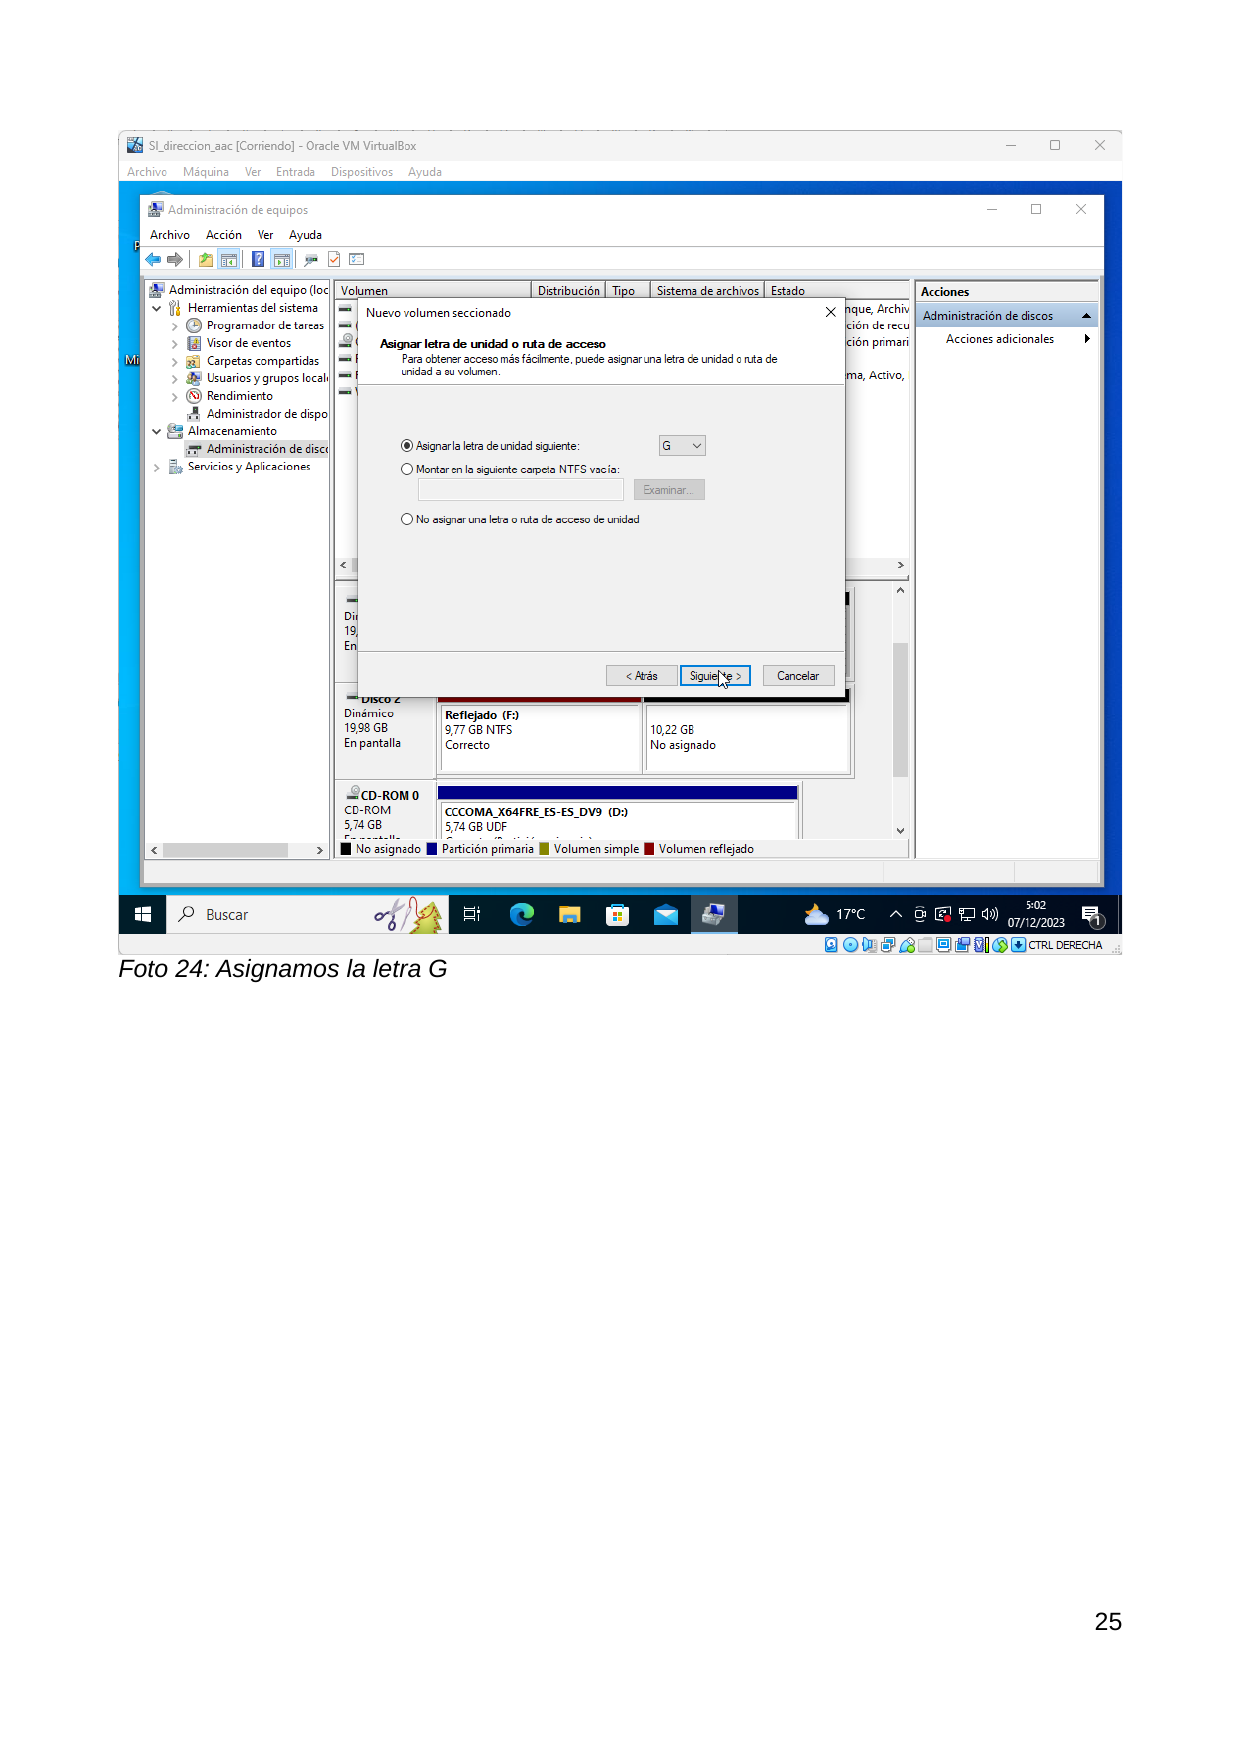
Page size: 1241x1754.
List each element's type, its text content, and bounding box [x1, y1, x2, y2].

picture [118, 130, 1123, 955]
text Foto 24: Asignamos la letra G [118, 955, 1122, 983]
